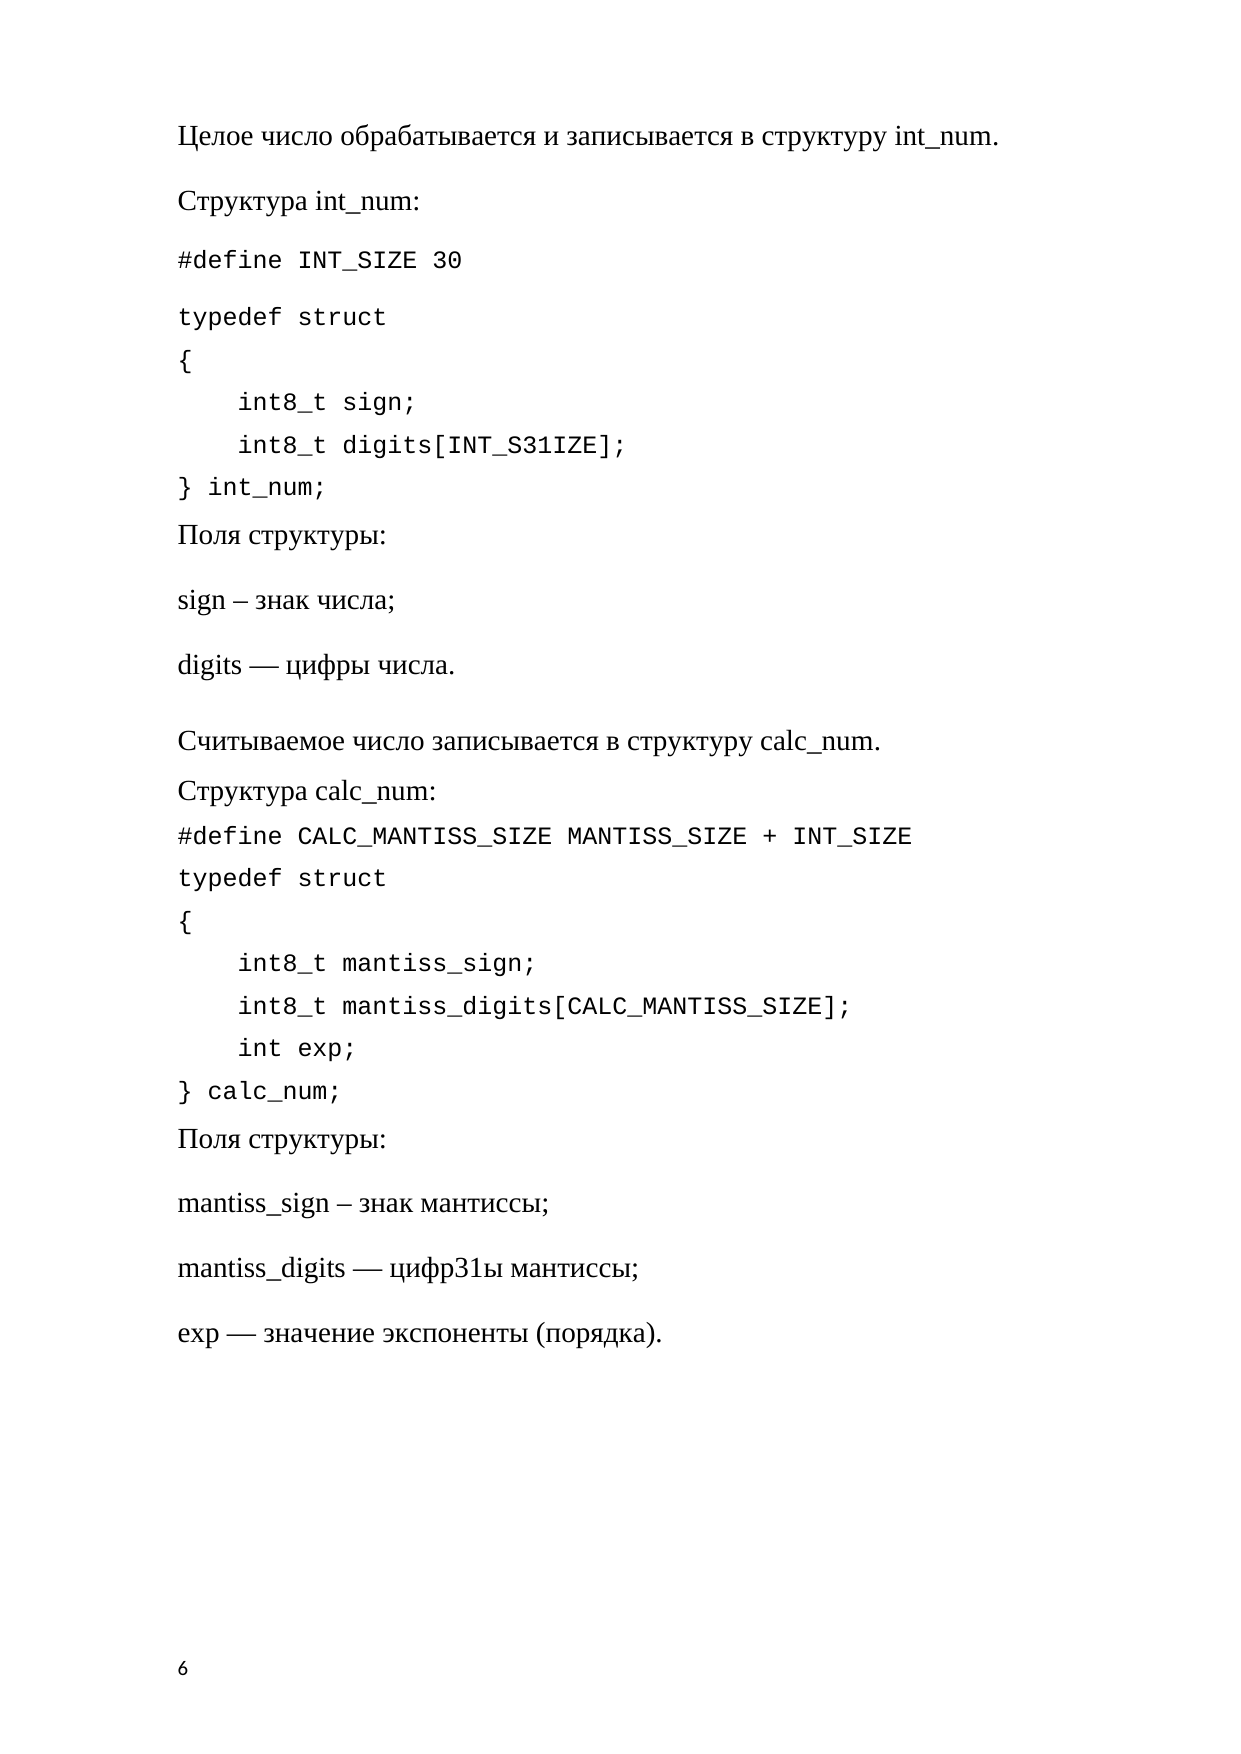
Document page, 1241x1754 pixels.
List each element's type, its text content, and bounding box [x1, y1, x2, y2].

text mantiss_sign – знак мантиссы; [177, 1186, 1152, 1219]
text sign – знак числа; [177, 582, 1152, 616]
text mantiss_digits — цифр31ы мантиссы; [177, 1251, 1152, 1284]
text typedef struct [177, 866, 1152, 894]
list #define CALC_MANTISS_SIZE MANTISS_SIZE + INT_SIZE [177, 823, 1152, 852]
text { [177, 908, 1152, 937]
text #define INT_SIZE 30 [177, 248, 1152, 276]
text Структура int_num: [177, 183, 1152, 217]
text Целое число обрабатывается и записывается в структуру int_num. [177, 118, 1152, 152]
text int8_t digits[INT_S31IZE]; [177, 432, 1152, 461]
list Структура calc_num: [177, 773, 1152, 806]
text int exp; [177, 1036, 1152, 1064]
text int8_t mantiss_sign; [177, 951, 1152, 979]
text } calc_num; [177, 1078, 1152, 1107]
text } int_num; [177, 475, 1152, 503]
text { [177, 347, 1152, 376]
text int8_t sign; [177, 390, 1152, 418]
text Поля структуры: [177, 517, 1152, 551]
text digits — цифры числа. [177, 647, 1152, 681]
text int8_t mantiss_digits[CALC_MANTISS_SIZE]; [177, 993, 1152, 1022]
text typedef struct [177, 305, 1152, 333]
text Поля структуры: [177, 1121, 1152, 1154]
list Считываемое число записывается в структуру calc_num. [177, 723, 1152, 756]
text exp — значение экспоненты (порядка). [177, 1315, 1152, 1349]
